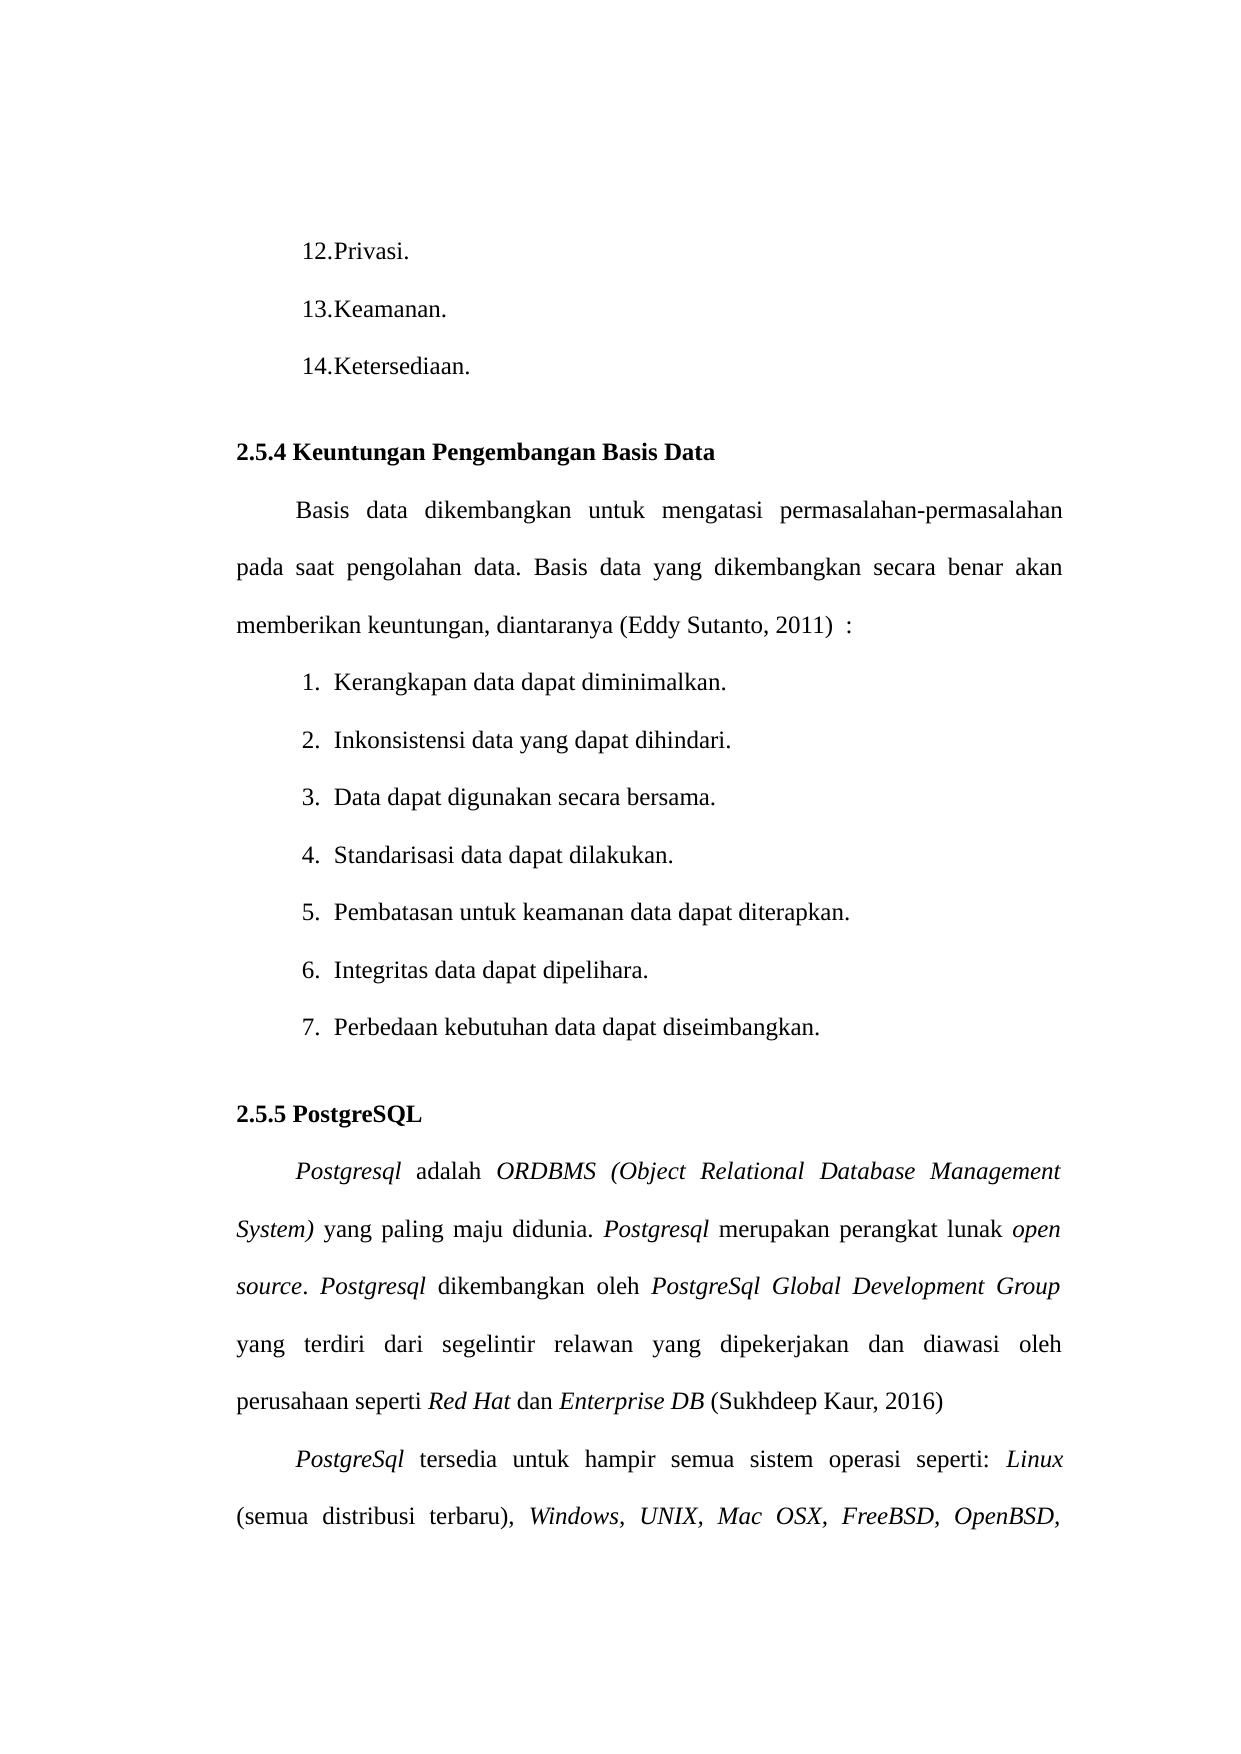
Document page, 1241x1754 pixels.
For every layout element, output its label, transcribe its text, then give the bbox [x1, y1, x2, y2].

subtitle 2.5.5 PostgreSQL [236, 1099, 1063, 1127]
list Data dapat digunakan secara bersama. [295, 782, 1063, 811]
text Basis data dikembangkan untuk mengatasi permasalahan-permasalahan pada saat pengolahan data. Basis data yang dikembangkan secara benar akan memberikan keuntungan, diantaranya (Eddy Sutanto, 2011) : [236, 495, 1063, 639]
list Privasi. [295, 236, 1063, 265]
list Pembatasan untuk keamanan data dapat diterapkan. [295, 897, 1063, 926]
list Kerangkapan data dapat diminimalkan. [295, 667, 1063, 696]
list Keamanan. [295, 294, 1063, 322]
list Ketersediaan. [295, 351, 1063, 380]
text Postgresql adalah ORDBMS (Object Relational Database Management System) yang paling maju didunia. Postgresql merupakan perangkat lunak open source. Postgresql dikembangkan oleh PostgreSql Global Development Group yang terdiri dari segelintir relawan yang dipekerjakan dan diawasi oleh perusahaan seperti Red Hat dan Enterprise DB (Sukhdeep Kaur, 2016) [236, 1156, 1063, 1415]
list Inkonsistensi data yang dapat dihindari. [295, 725, 1063, 754]
list Perbedaan kebutuhan data dapat diseimbangkan. [295, 1012, 1063, 1041]
text PostgreSql tersedia untuk hampir semua sistem operasi seperti: Linux (semua distribusi terbaru), Windows, UNIX, Mac OSX, FreeBSD, OpenBSD, [236, 1444, 1063, 1530]
list Standarisasi data dapat dilakukan. [295, 840, 1063, 869]
list Integritas data dapat dipelihara. [295, 955, 1063, 984]
subtitle 2.5.4 Keuntungan Pengembangan Basis Data [236, 437, 1063, 466]
